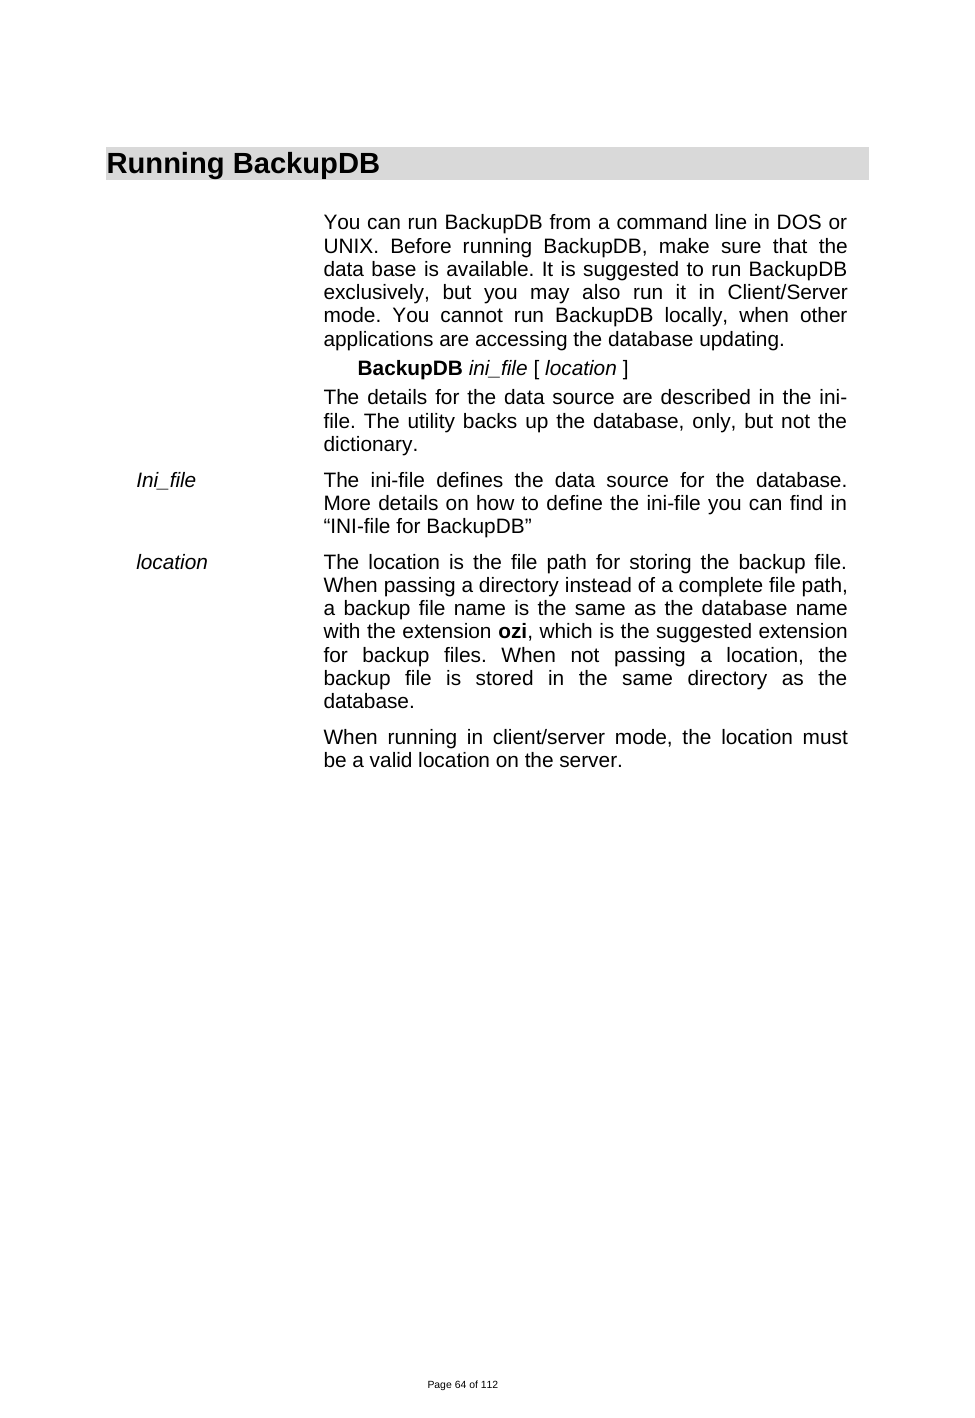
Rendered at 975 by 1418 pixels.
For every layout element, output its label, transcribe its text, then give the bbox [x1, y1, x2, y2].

table_cell location [95, 544, 312, 778]
table_cell Ini_file [95, 462, 312, 544]
table_cell The ini-file defines the data source for the database. More details on how to define the ini-file you can find in “INI-file for BackupDB” [312, 462, 859, 544]
table_header You can run BackupDB from a command line in DOS or UNIX. Before running BackupDB, make sure that the data base is available. It is suggested to run BackupDB exclusively, but you may also run it in Client/Server mode. You cannot run BackupDB locally, when other applications are accessing the database updating. BackupDB ini_file [ location ] The details for the data source are described in the ini-file. The utility backs up the database, only, but not the dictionary. [312, 205, 859, 462]
table_cell The location is the file path for storing the backup file. When passing a directory instead of a complete file path, a backup file name is the same as the database name with the extension ozi, which is the suggested extension for backup files. When not passing a location, the backup file is stored in the same directory as the database. When running in client/server mode, the location must be a valid location on the server. [312, 544, 859, 778]
subtitle Running BackupDB [106, 147, 869, 180]
table_header [95, 205, 312, 462]
